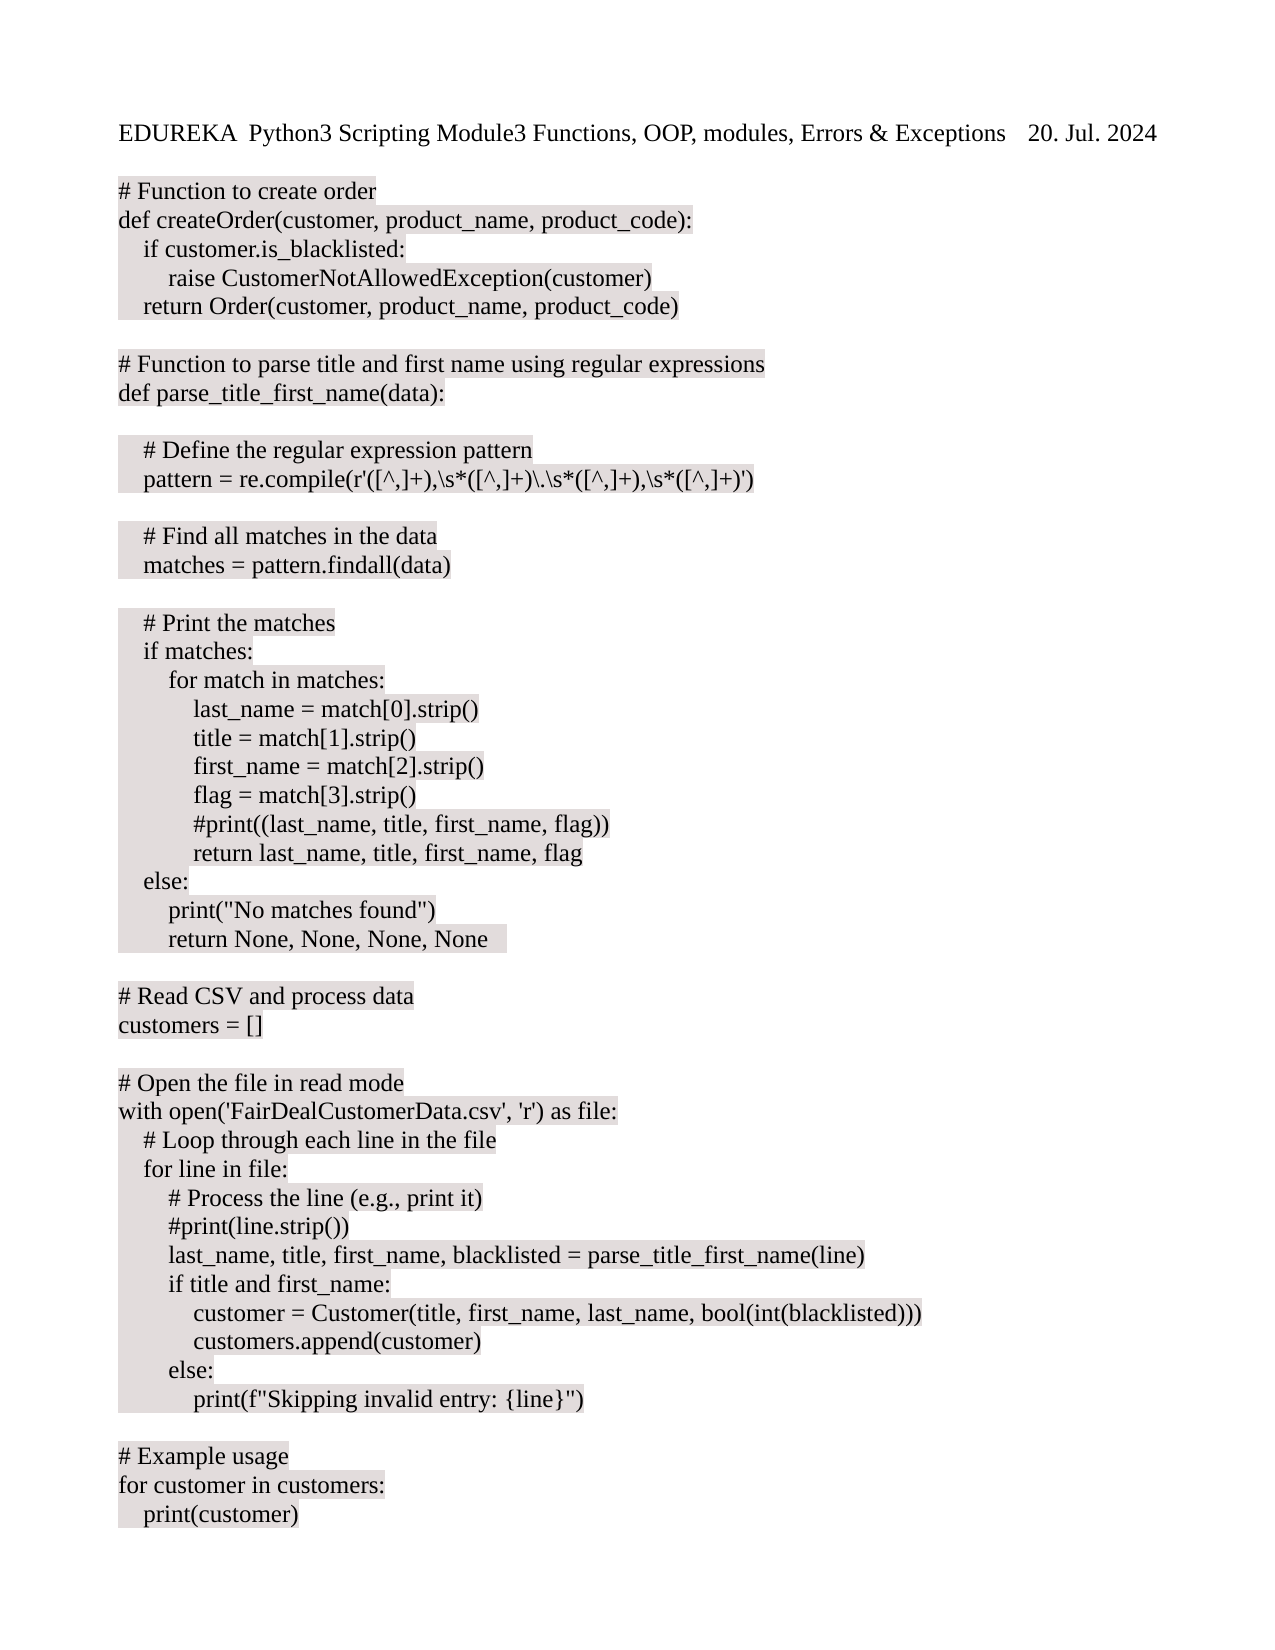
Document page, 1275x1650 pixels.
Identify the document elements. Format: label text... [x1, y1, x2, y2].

text for line in file: [118, 1154, 1157, 1183]
text # Print the matches [118, 608, 1157, 636]
text # Example usage [118, 1441, 1157, 1470]
text # Function to create order [118, 176, 1157, 205]
text # Function to parse title and first name using regular expressions [118, 349, 1157, 378]
text print("No matches found") [118, 895, 1157, 924]
text if customer.is_blacklisted: [118, 234, 1157, 263]
text def parse_title_first_name(data): [118, 378, 1157, 406]
text last_name = match[0].strip() [118, 694, 1157, 723]
text # Define the regular expression pattern [118, 435, 1157, 464]
text if title and first_name: [118, 1269, 1157, 1298]
text return Order(customer, product_name, product_code) [118, 291, 1157, 320]
text flag = match[3].strip() [118, 780, 1157, 809]
text print(f"Skipping invalid entry: {line}") [118, 1384, 1157, 1413]
text #print((last_name, title, first_name, flag)) [118, 809, 1157, 838]
text if matches: [118, 636, 1157, 665]
text # Read CSV and process data [118, 981, 1157, 1010]
text def createOrder(customer, product_name, product_code): [118, 205, 1157, 234]
text #print(line.strip()) [118, 1211, 1157, 1240]
text matches = pattern.findall(data) [118, 550, 1157, 579]
text else: [118, 1355, 1157, 1384]
text customer = Customer(title, first_name, last_name, bool(int(blacklisted))) [118, 1298, 1157, 1326]
text else: [118, 866, 1157, 895]
text title = match[1].strip() [118, 723, 1157, 751]
text # Process the line (e.g., print it) [118, 1183, 1157, 1211]
text return None, None, None, None [118, 924, 1157, 953]
text pattern = re.compile(r'([^,]+),\s*([^,]+)\.\s*([^,]+),\s*([^,]+)') [118, 464, 1157, 493]
text # Find all matches in the data [118, 521, 1157, 550]
text for match in matches: [118, 665, 1157, 694]
text raise CustomerNotAllowedException(customer) [118, 263, 1157, 291]
text first_name = match[2].strip() [118, 751, 1157, 780]
text last_name, title, first_name, blacklisted = parse_title_first_name(line) [118, 1240, 1157, 1269]
text # Open the file in read mode [118, 1068, 1157, 1096]
text print(customer) [118, 1499, 1157, 1528]
text # Loop through each line in the file [118, 1125, 1157, 1154]
text customers.append(customer) [118, 1326, 1157, 1355]
text return last_name, title, first_name, flag [118, 838, 1157, 866]
text with open('FairDealCustomerData.csv', 'r') as file: [118, 1096, 1157, 1125]
text for customer in customers: [118, 1470, 1157, 1499]
text customers = [] [118, 1010, 1157, 1039]
